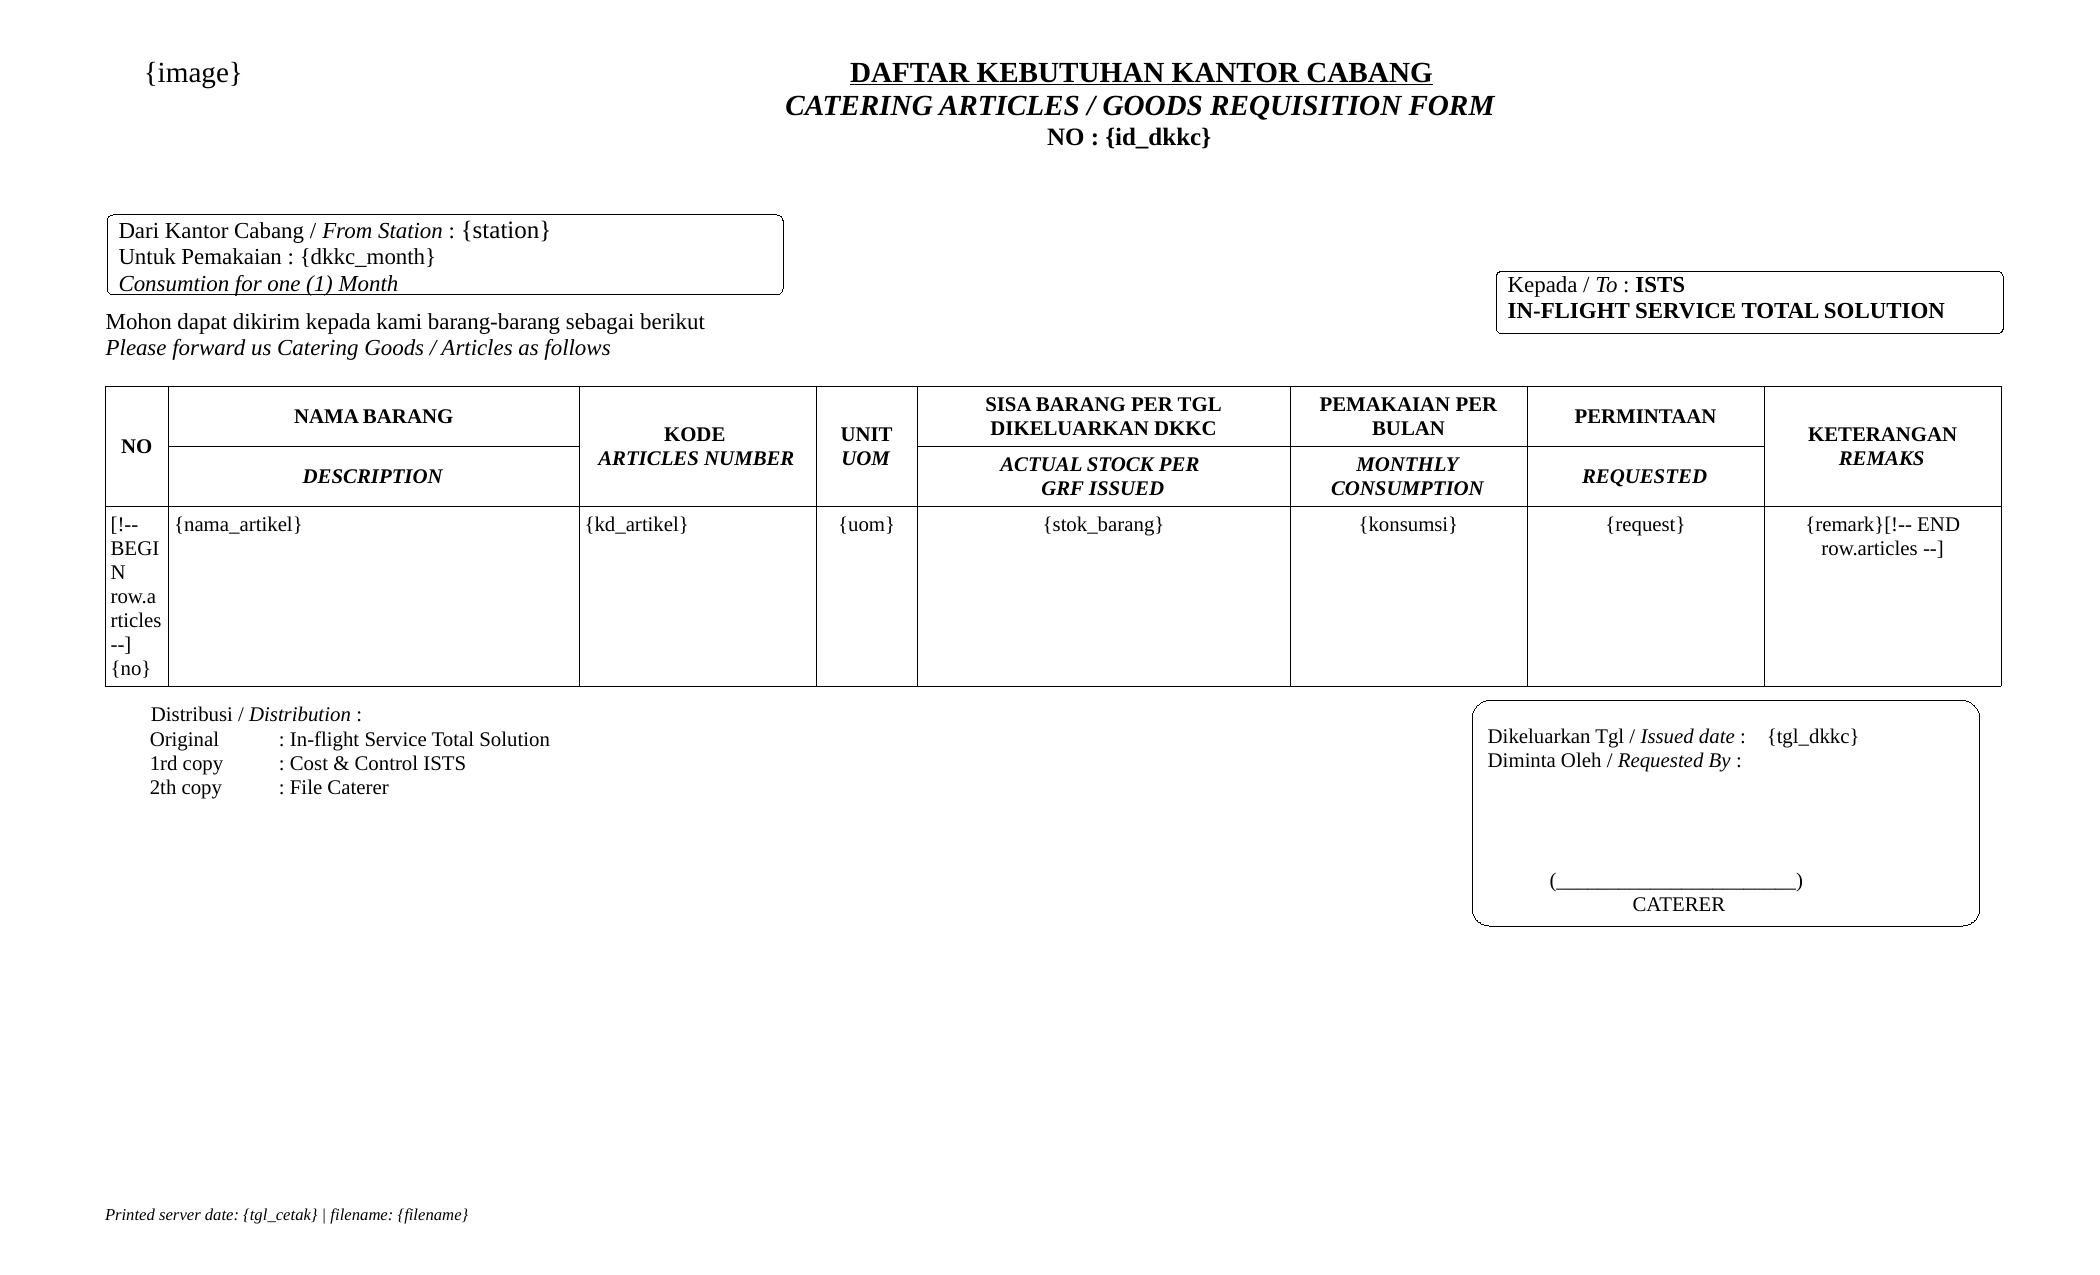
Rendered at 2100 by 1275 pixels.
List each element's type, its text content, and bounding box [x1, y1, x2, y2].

table_cell DESCRIPTION [169, 447, 579, 506]
table_cell {kd_artikel} [580, 507, 816, 686]
table_cell {stok_barang} [918, 507, 1290, 686]
table_header SISA BARANG PER TGL DIKELUARKAN DKKC [918, 387, 1290, 446]
table_header DAFTAR KEBUTUHAN KANTOR CABANG CATERING ARTICLES / GOODS REQUISITION FORM NO : {id_dkkc} [282, 49, 2001, 185]
table_cell [!-- BEGIN row.articles --]{no} [106, 507, 168, 686]
table_header PERMINTAAN [1528, 387, 1764, 446]
table_cell {uom} [817, 507, 917, 686]
table_cell MONTHLY CONSUMPTION [1291, 447, 1527, 506]
table_cell {nama_artikel} [169, 507, 579, 686]
table_cell {request} [1528, 507, 1764, 686]
table_cell REQUESTED [1528, 447, 1764, 506]
table_header KETERANGAN REMAKS [1765, 387, 2001, 506]
table_header PEMAKAIAN PER BULAN [1291, 387, 1527, 446]
table_cell ACTUAL STOCK PER GRF ISSUED [918, 447, 1290, 506]
table_header NO [106, 387, 168, 506]
table_header KODE ARTICLES NUMBER [580, 387, 816, 506]
table_header {image} [105, 49, 282, 185]
table_header UNIT UOM [817, 387, 917, 506]
table_cell {konsumsi} [1291, 507, 1527, 686]
table_header NAMA BARANG [169, 387, 579, 446]
table_cell {remark}[!-- END row.articles --] [1765, 507, 2001, 686]
